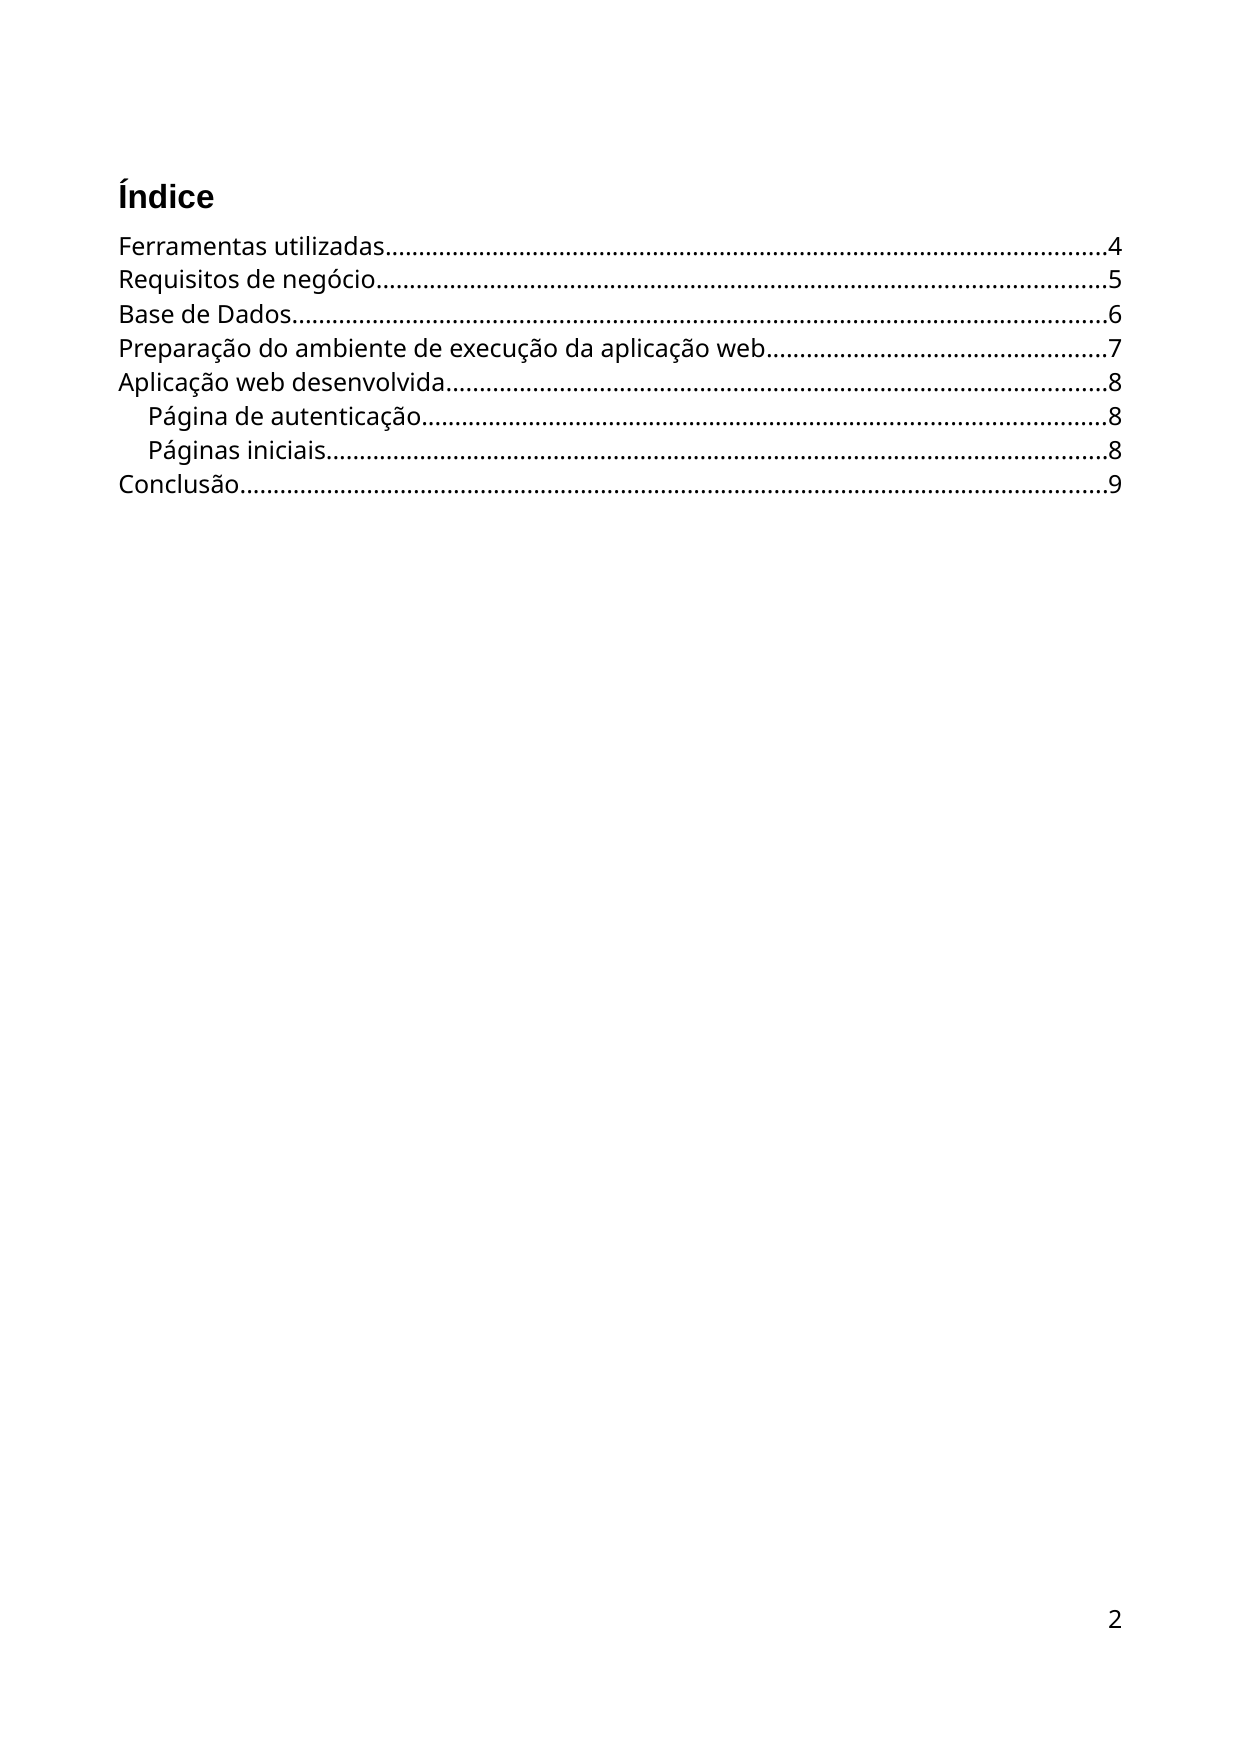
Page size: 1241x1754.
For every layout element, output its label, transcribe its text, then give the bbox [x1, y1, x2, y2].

text Aplicação web desenvolvida 8 [118, 364, 1122, 398]
text Preparação do ambiente de execução da aplicação web 7 [118, 330, 1122, 364]
text Base de Dados 6 [118, 296, 1122, 330]
text Página de autenticação 8 [148, 398, 1122, 432]
text Páginas iniciais 8 [148, 432, 1122, 467]
text Conclusão 9 [118, 467, 1122, 501]
text Requisitos de negócio 5 [118, 262, 1122, 296]
text Ferramentas utilizadas 4 [118, 228, 1122, 262]
subtitle Índice [118, 177, 1122, 216]
